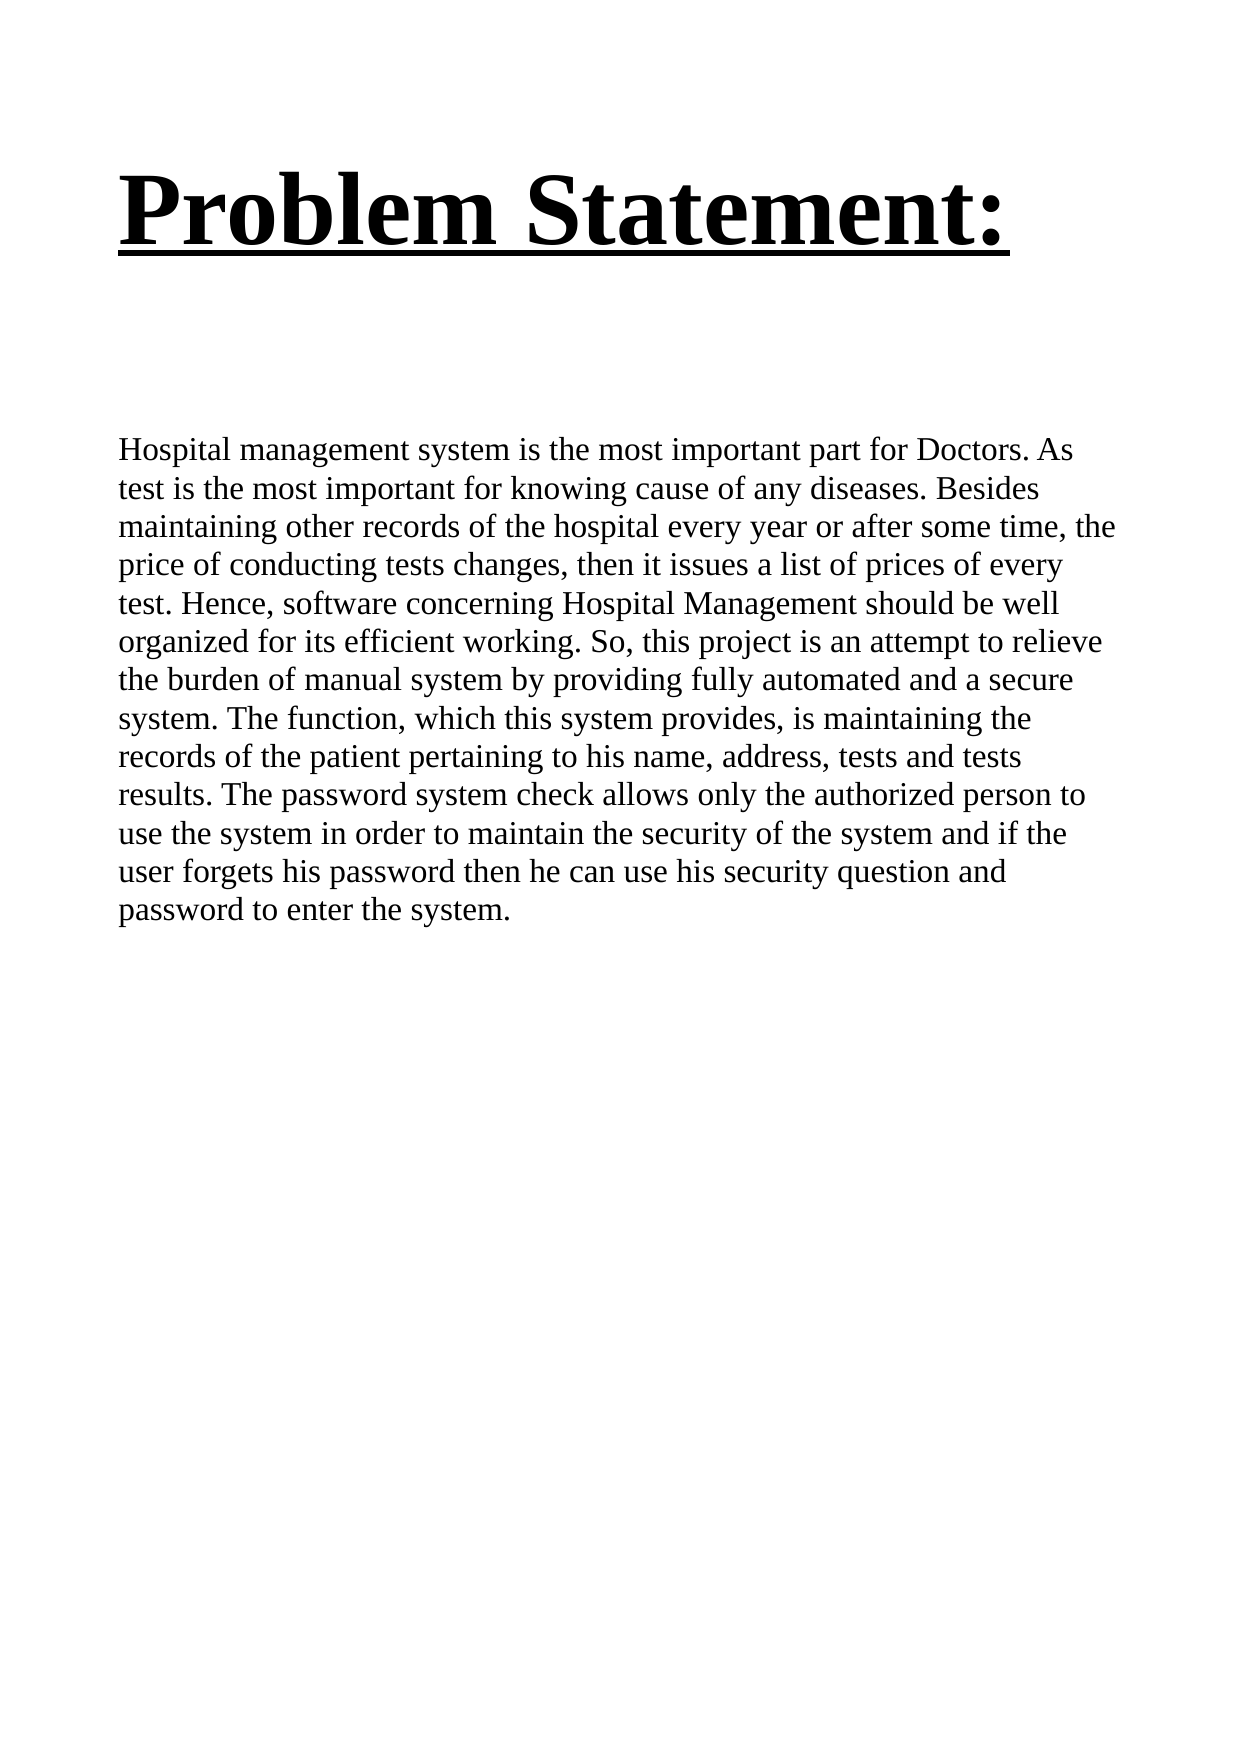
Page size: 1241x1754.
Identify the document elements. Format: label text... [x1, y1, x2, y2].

text Problem Statement: [118, 147, 1122, 267]
text Hospital management system is the most important part for Doctors. As test is the most important for knowing cause of any diseases. Besides maintaining other records of the hospital every year or after some time, the price of conducting tests changes, then it issues a list of prices of every test. Hence, software concerning Hospital Management should be well organized for its efficient working. So, this project is an attempt to relieve the burden of manual system by providing fully automated and a secure system. The function, which this system provides, is maintaining the records of the patient pertaining to his name, address, tests and tests results. The password system check allows only the authorized person to use the system in order to maintain the security of the system and if the user forgets his password then he can use his security question and password to enter the system. [118, 430, 1122, 928]
